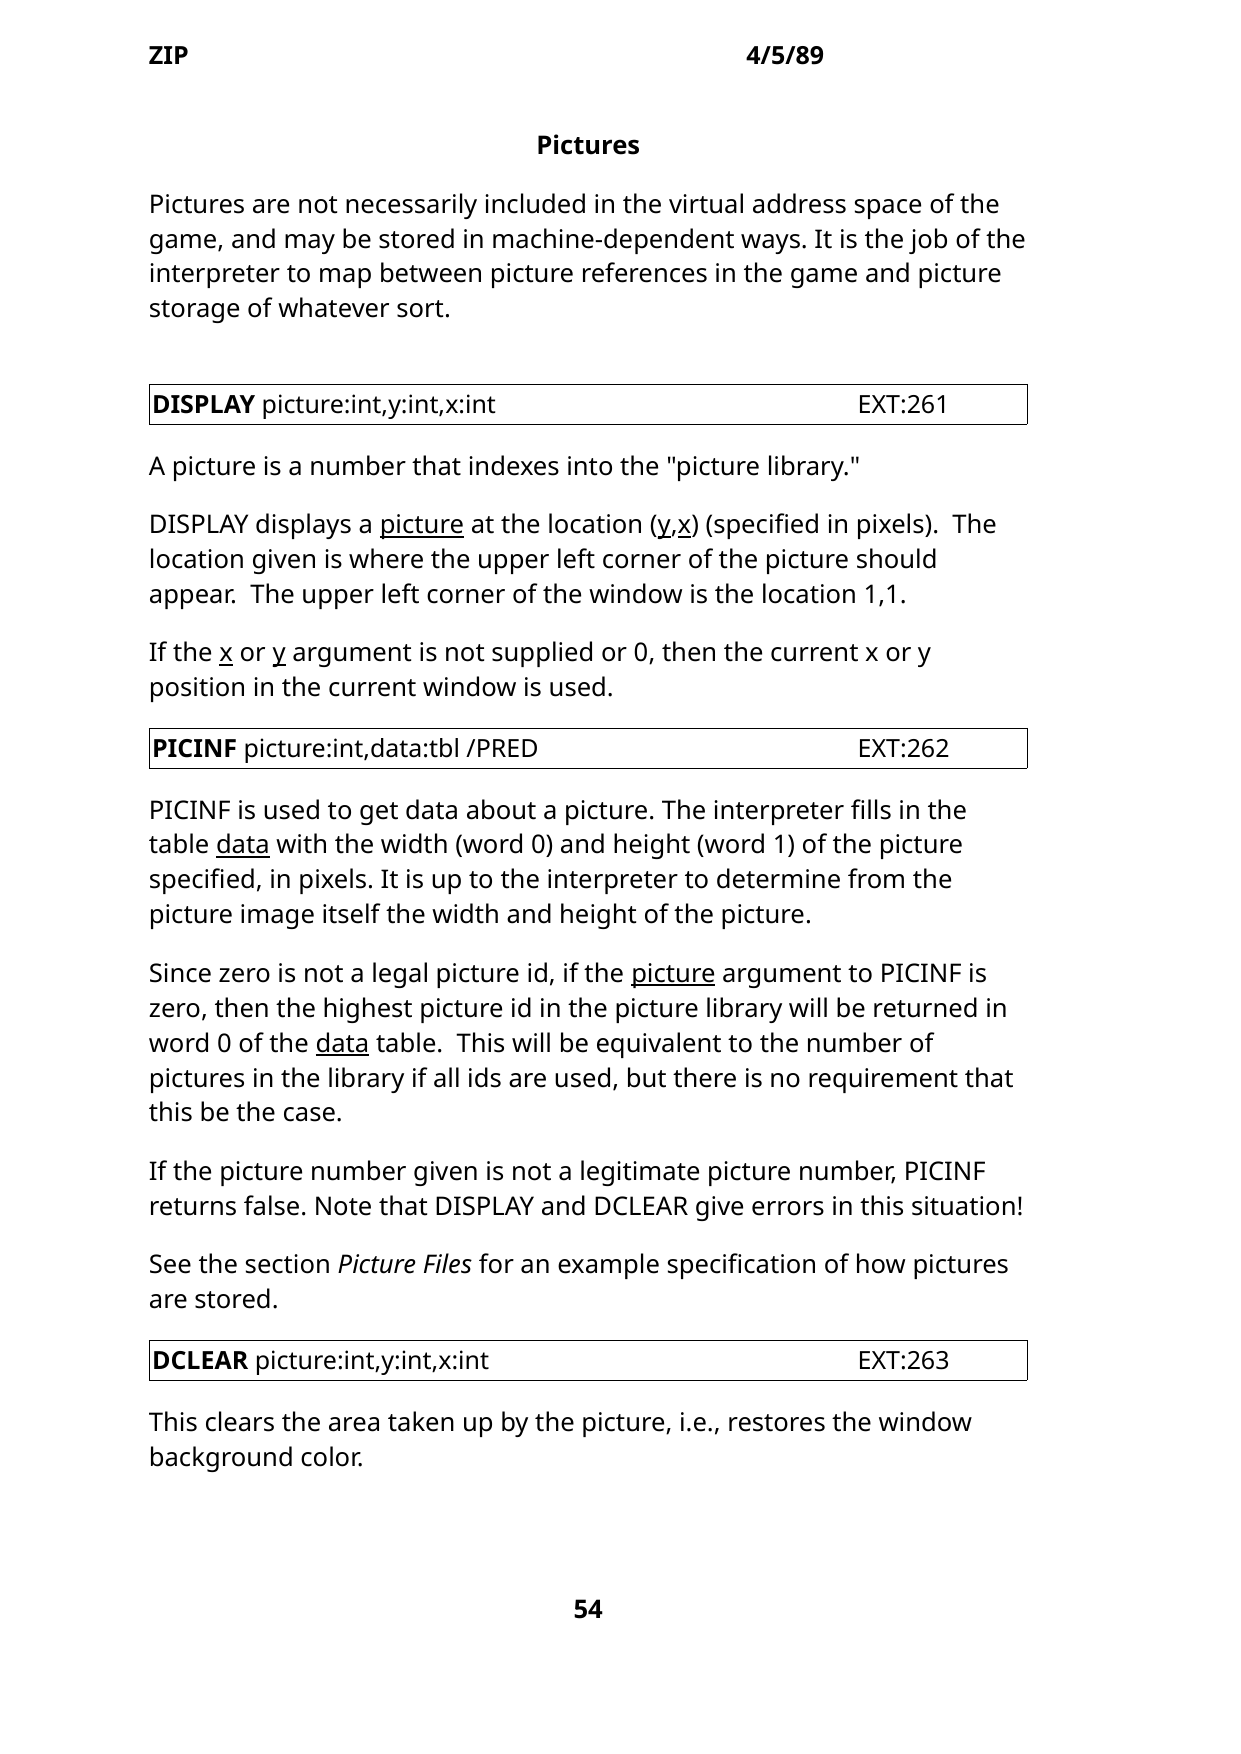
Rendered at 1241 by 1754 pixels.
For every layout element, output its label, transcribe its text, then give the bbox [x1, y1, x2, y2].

text DISPLAY displays a picture at the location (y,x) (specified in pixels). The location given is where the upper left corner of the picture should appear. The upper left corner of the window is the location 1,1. [149, 506, 1027, 611]
text Since zero is not a legal picture id, if the picture argument to PICINF is zero, then the highest picture id in the picture library will be returned in word 0 of the data table. This will be equivalent to the number of pictures in the library if all ids are used, but there is no requirement that this be the case. [149, 955, 1027, 1129]
subtitle Pictures [149, 127, 1027, 162]
text Pictures are not necessarily included in the virtual address space of the game, and may be stored in machine-dependent ways. It is the job of the interpreter to map between picture references in the game and picture storage of whatever sort. [149, 186, 1027, 360]
text If the picture number given is not a legitimate picture number, PICINF returns false. Note that DISPLAY and DCLEAR give errors in this situation! [149, 1153, 1027, 1223]
text If the x or y argument is not supplied or 0, then the current x or y position in the current window is used. [149, 634, 1027, 704]
text DISPLAY picture:int,y:int,x:int EXT:261 [150, 385, 1027, 424]
text See the section Picture Files for an example specification of how pictures are stored. [149, 1246, 1027, 1316]
text DCLEAR picture:int,y:int,x:int EXT:263 [150, 1341, 1027, 1380]
text PICINF is used to get data about a picture. The interpreter fills in the table data with the width (word 0) and height (word 1) of the picture specified, in pixels. It is up to the interpreter to determine from the picture image itself the width and height of the picture. [149, 792, 1027, 931]
text This clears the area taken up by the picture, i.e., restores the window background color. [149, 1404, 1027, 1543]
text PICINF picture:int,data:tbl /PRED EXT:262 [150, 729, 1027, 768]
text A picture is a number that indexes into the "picture library." [149, 448, 1027, 482]
